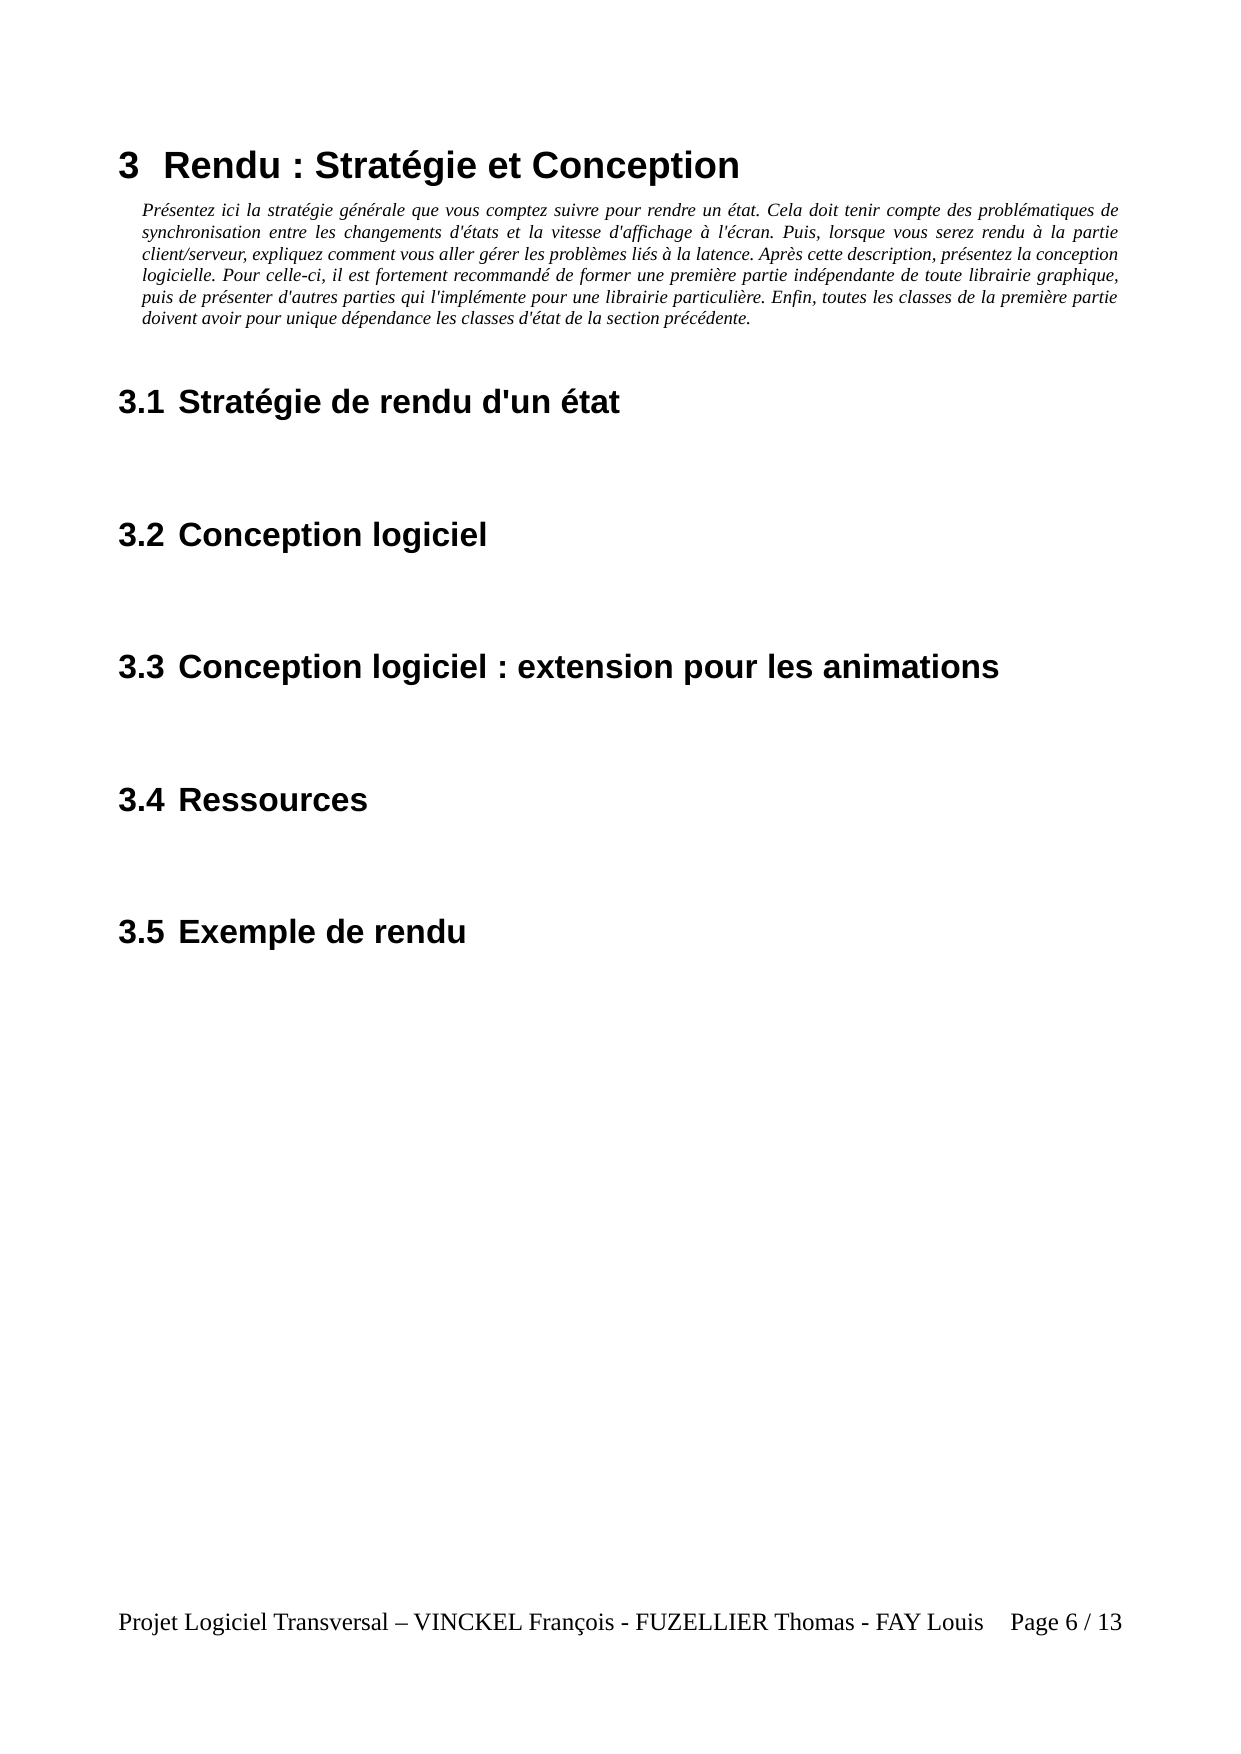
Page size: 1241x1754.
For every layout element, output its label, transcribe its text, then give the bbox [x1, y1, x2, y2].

subtitle Exemple de rendu [118, 912, 1122, 951]
text Présentez ici la stratégie générale que vous comptez suivre pour rendre un état. Cela doit tenir compte des problématiques de synchronisation entre les changements d'états et la vitesse d'affichage à l'écran. Puis, lorsque vous serez rendu à la partie client/serveur, expliquez comment vous aller gérer les problèmes liés à la latence. Après cette description, présentez la conception logicielle. Pour celle-ci, il est fortement recommandé de former une première partie indépendante de toute librairie graphique, puis de présenter d'autres parties qui l'implémente pour une librairie particulière. Enfin, toutes les classes de la première partie doivent avoir pour unique dépendance les classes d'état de la section précédente. [142, 199, 1122, 329]
subtitle Stratégie de rendu d'un état [118, 382, 1122, 421]
subtitle Conception logiciel [118, 515, 1122, 553]
subtitle Ressources [118, 779, 1122, 818]
subtitle Rendu : Stratégie et Conception [118, 143, 1122, 187]
subtitle Conception logiciel : extension pour les animations [118, 647, 1122, 686]
